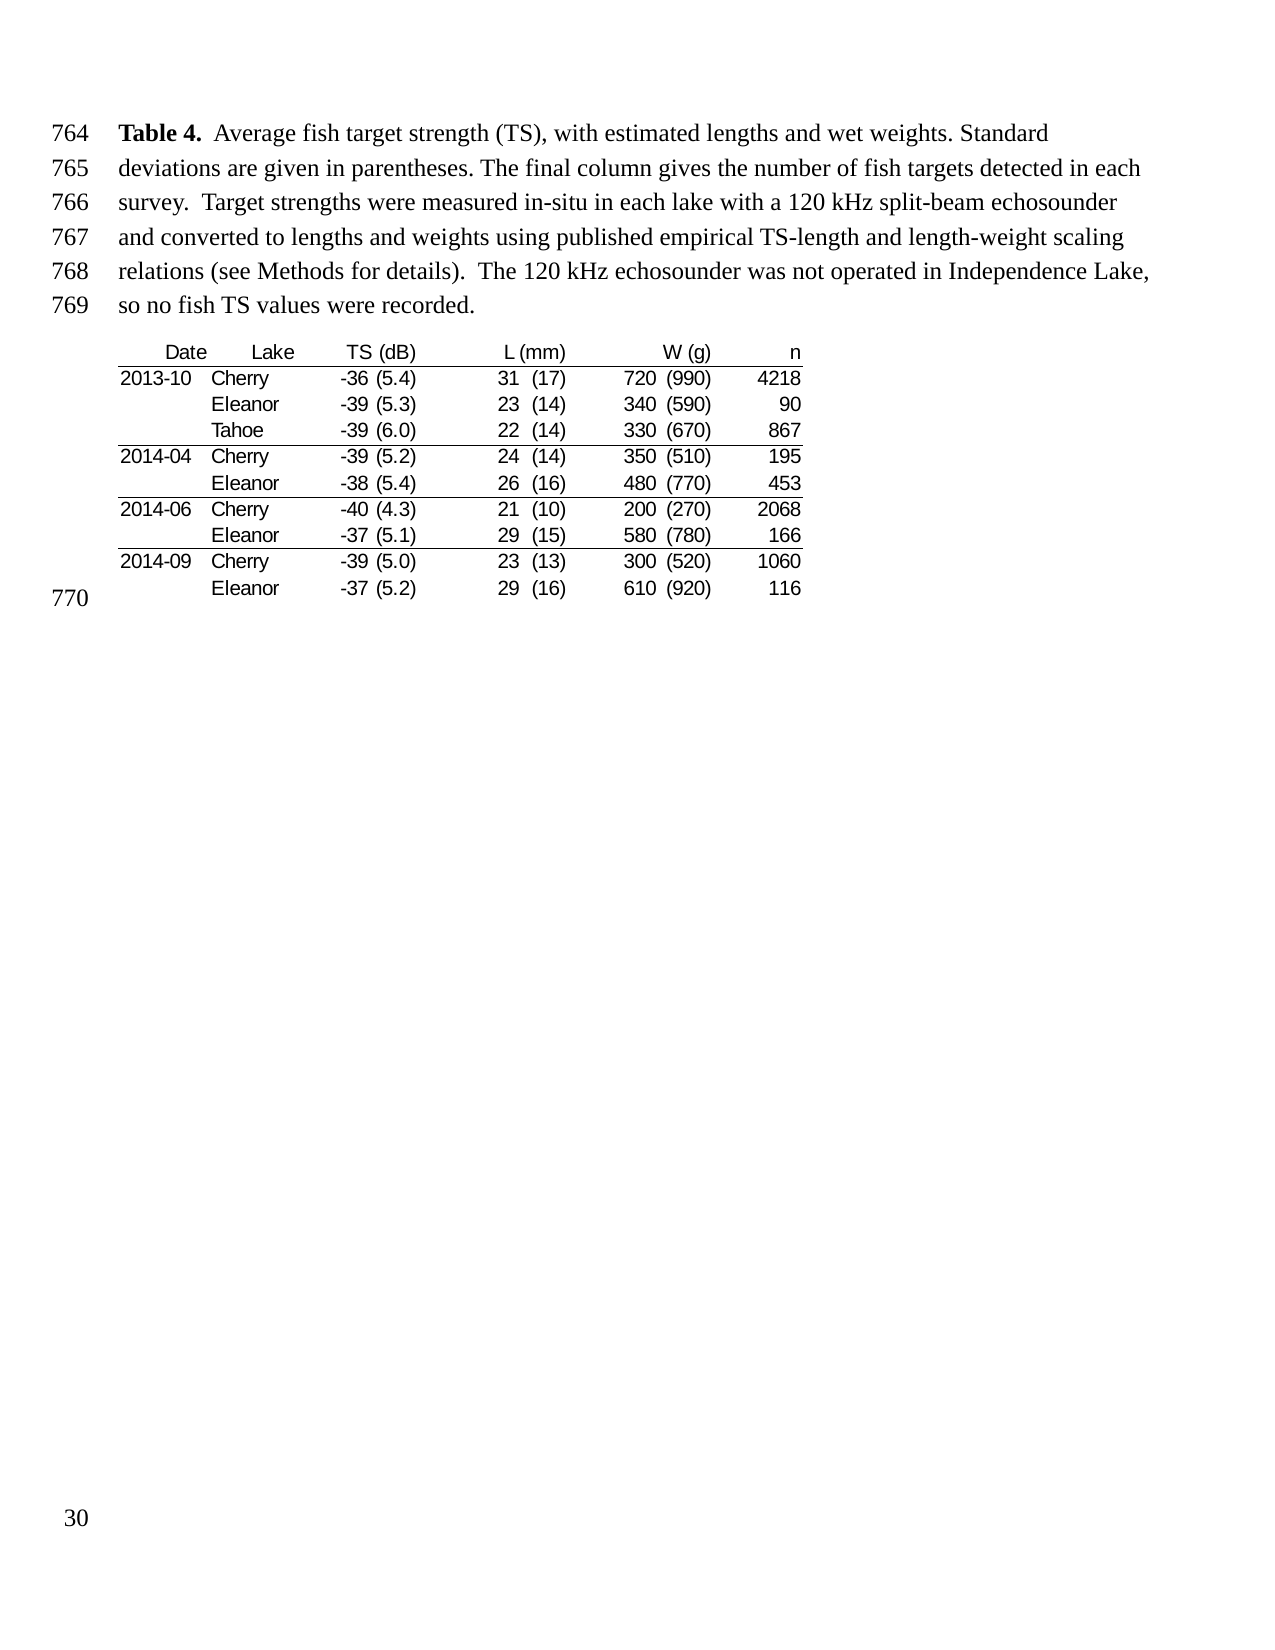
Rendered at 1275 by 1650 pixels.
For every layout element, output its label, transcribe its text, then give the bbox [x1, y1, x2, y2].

text Table 4. Average fish target strength (TS), with estimated lengths and wet weights. Standard deviations are given in parentheses. The final column gives the number of fish targets detected in each survey. Target strengths were measured in-situ in each lake with a 120 kHz split-beam echosounder and converted to lengths and weights using published empirical TS-length and length-weight scaling relations (see Methods for details). The 120 kHz echosounder was not operated in Independence Lake, so no fish TS values were recorded. [118, 118, 1157, 319]
